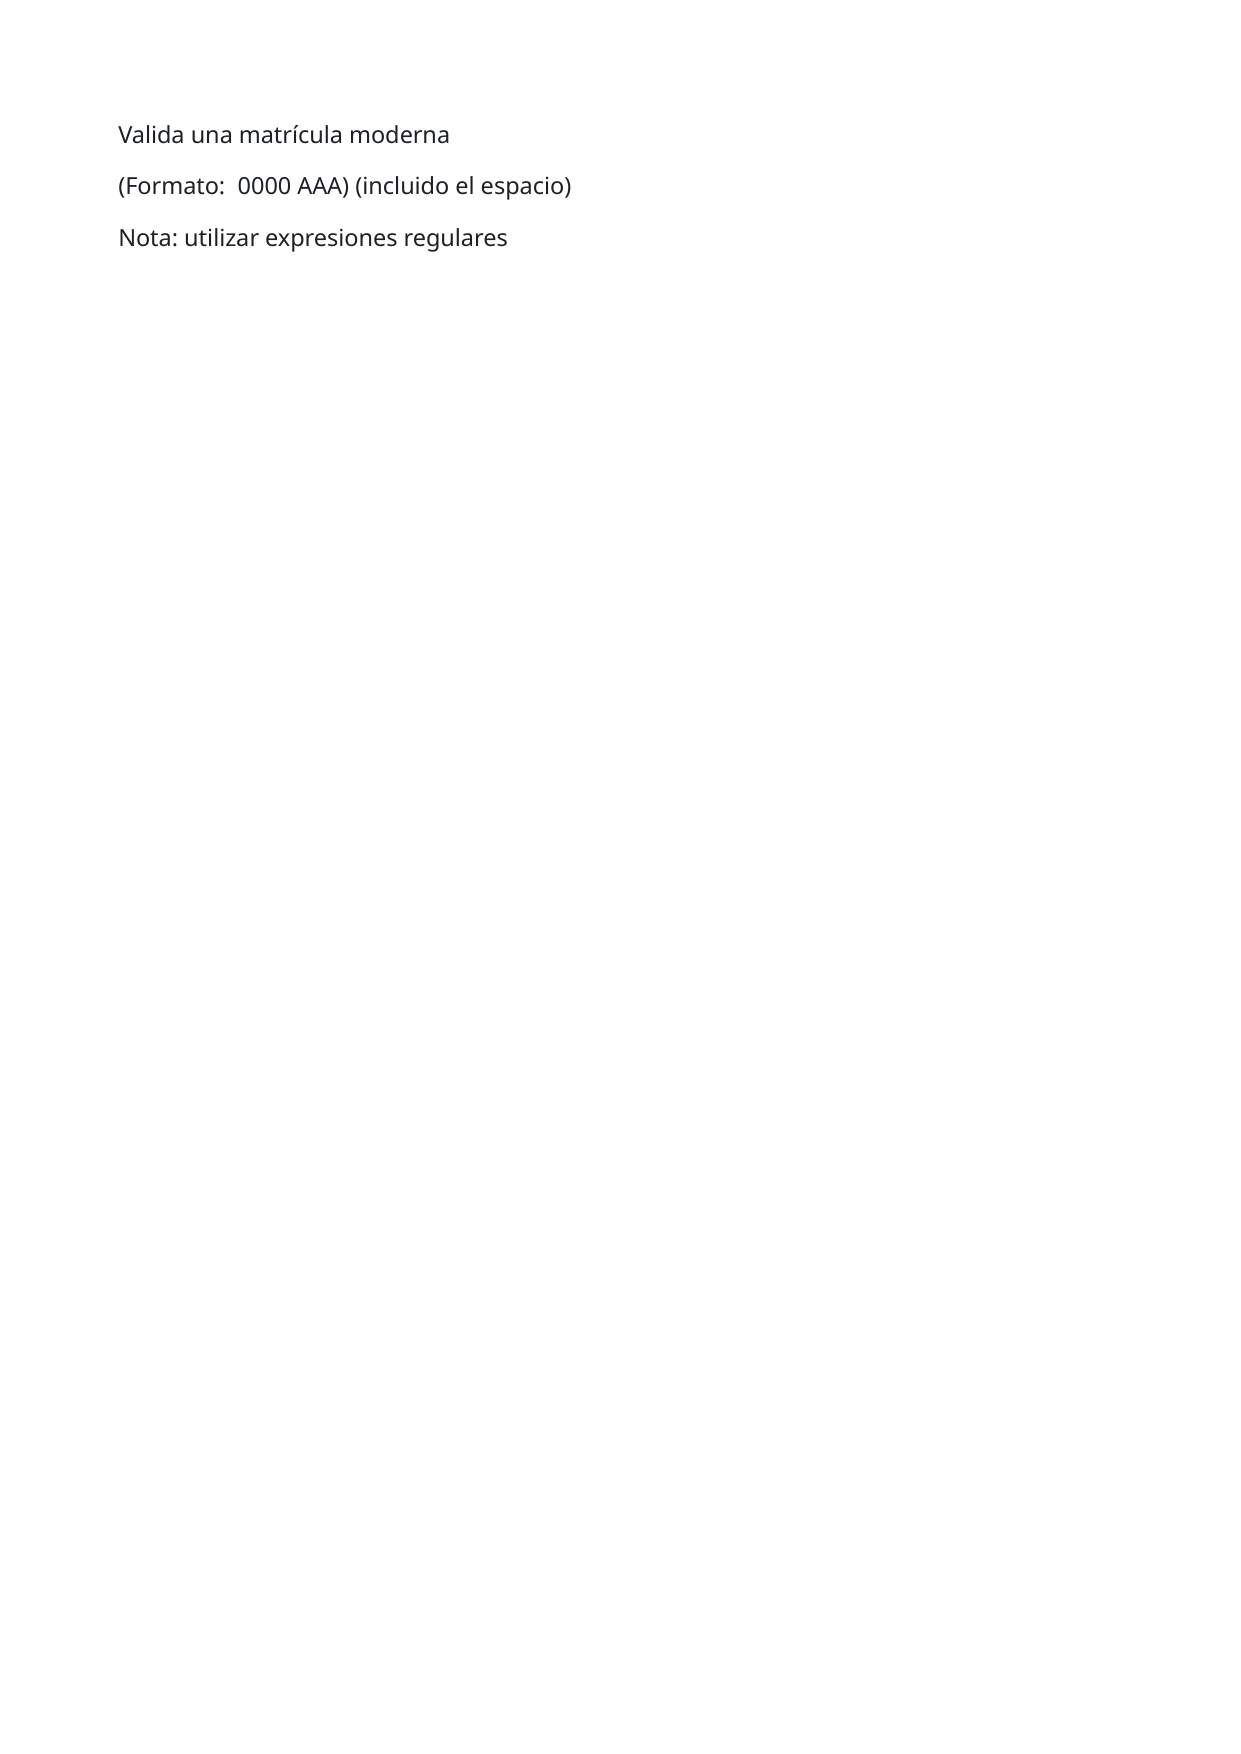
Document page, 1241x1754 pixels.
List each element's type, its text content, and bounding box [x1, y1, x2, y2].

text Nota: utilizar expresiones regulares [118, 221, 1122, 253]
text (Formato: 0000 AAA) (incluido el espacio) [118, 169, 1122, 201]
text Valida una matrícula moderna [118, 118, 1122, 150]
